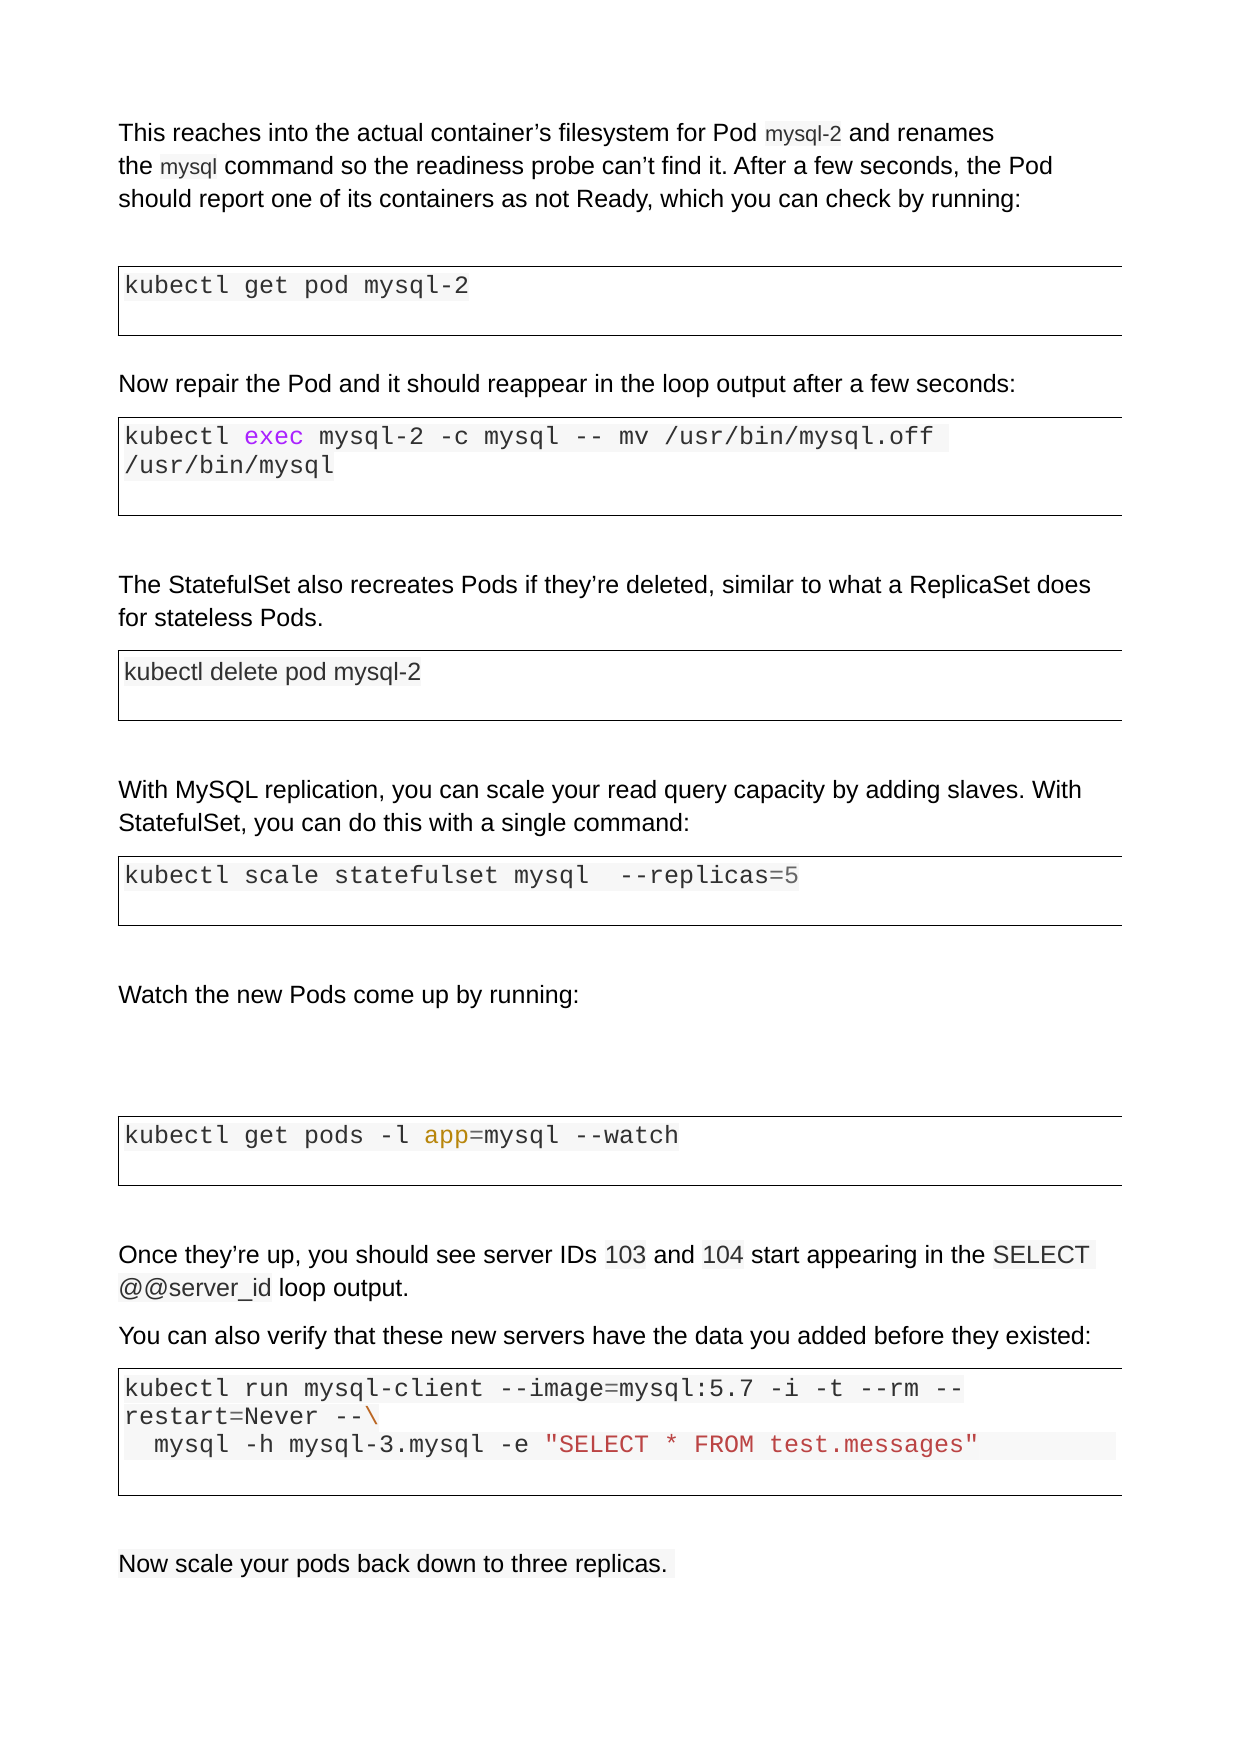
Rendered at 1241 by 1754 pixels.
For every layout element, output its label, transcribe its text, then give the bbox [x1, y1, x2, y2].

text Now scale your pods back down to three replicas. [118, 1549, 1122, 1578]
text With MySQL replication, you can scale your read query capacity by adding slaves. With StatefulSet, you can do this with a single command: [118, 775, 1122, 837]
table_header kubectl exec mysql-2 -c mysql -- mv /usr/bin/mysql.off /usr/bin/mysql [119, 418, 1122, 515]
text Now repair the Pod and it should reappear in the loop output after a few seconds: [118, 369, 1122, 398]
text Once they’re up, you should see server IDs 103 and 104 start appearing in the SELECT @@server_id loop output. [118, 1240, 1122, 1302]
table_header kubectl delete pod mysql-2 [119, 651, 1122, 720]
table_header kubectl run mysql-client --image=mysql:5.7 -i -t --rm --restart=Never --\ mysql -h mysql-3.mysql -e "SELECT * FROM test.messages" [119, 1369, 1122, 1494]
table_header kubectl scale statefulset mysql --replicas=5 [119, 857, 1122, 925]
text You can also verify that these new servers have the data you added before they existed: [118, 1321, 1122, 1349]
table_header kubectl get pods -l app=mysql --watch [119, 1117, 1122, 1185]
text Watch the new Pods come up by running: [118, 980, 1122, 1009]
text This reaches into the actual container’s filesystem for Pod mysql-2 and renames the mysql command so the readiness probe can’t find it. After a few seconds, the Pod should report one of its containers as not Ready, which you can check by running: [118, 118, 1122, 213]
text The StatefulSet also recreates Pods if they’re deleted, similar to what a ReplicaSet does for stateless Pods. [118, 570, 1122, 632]
table_header kubectl get pod mysql-2 [119, 267, 1122, 335]
